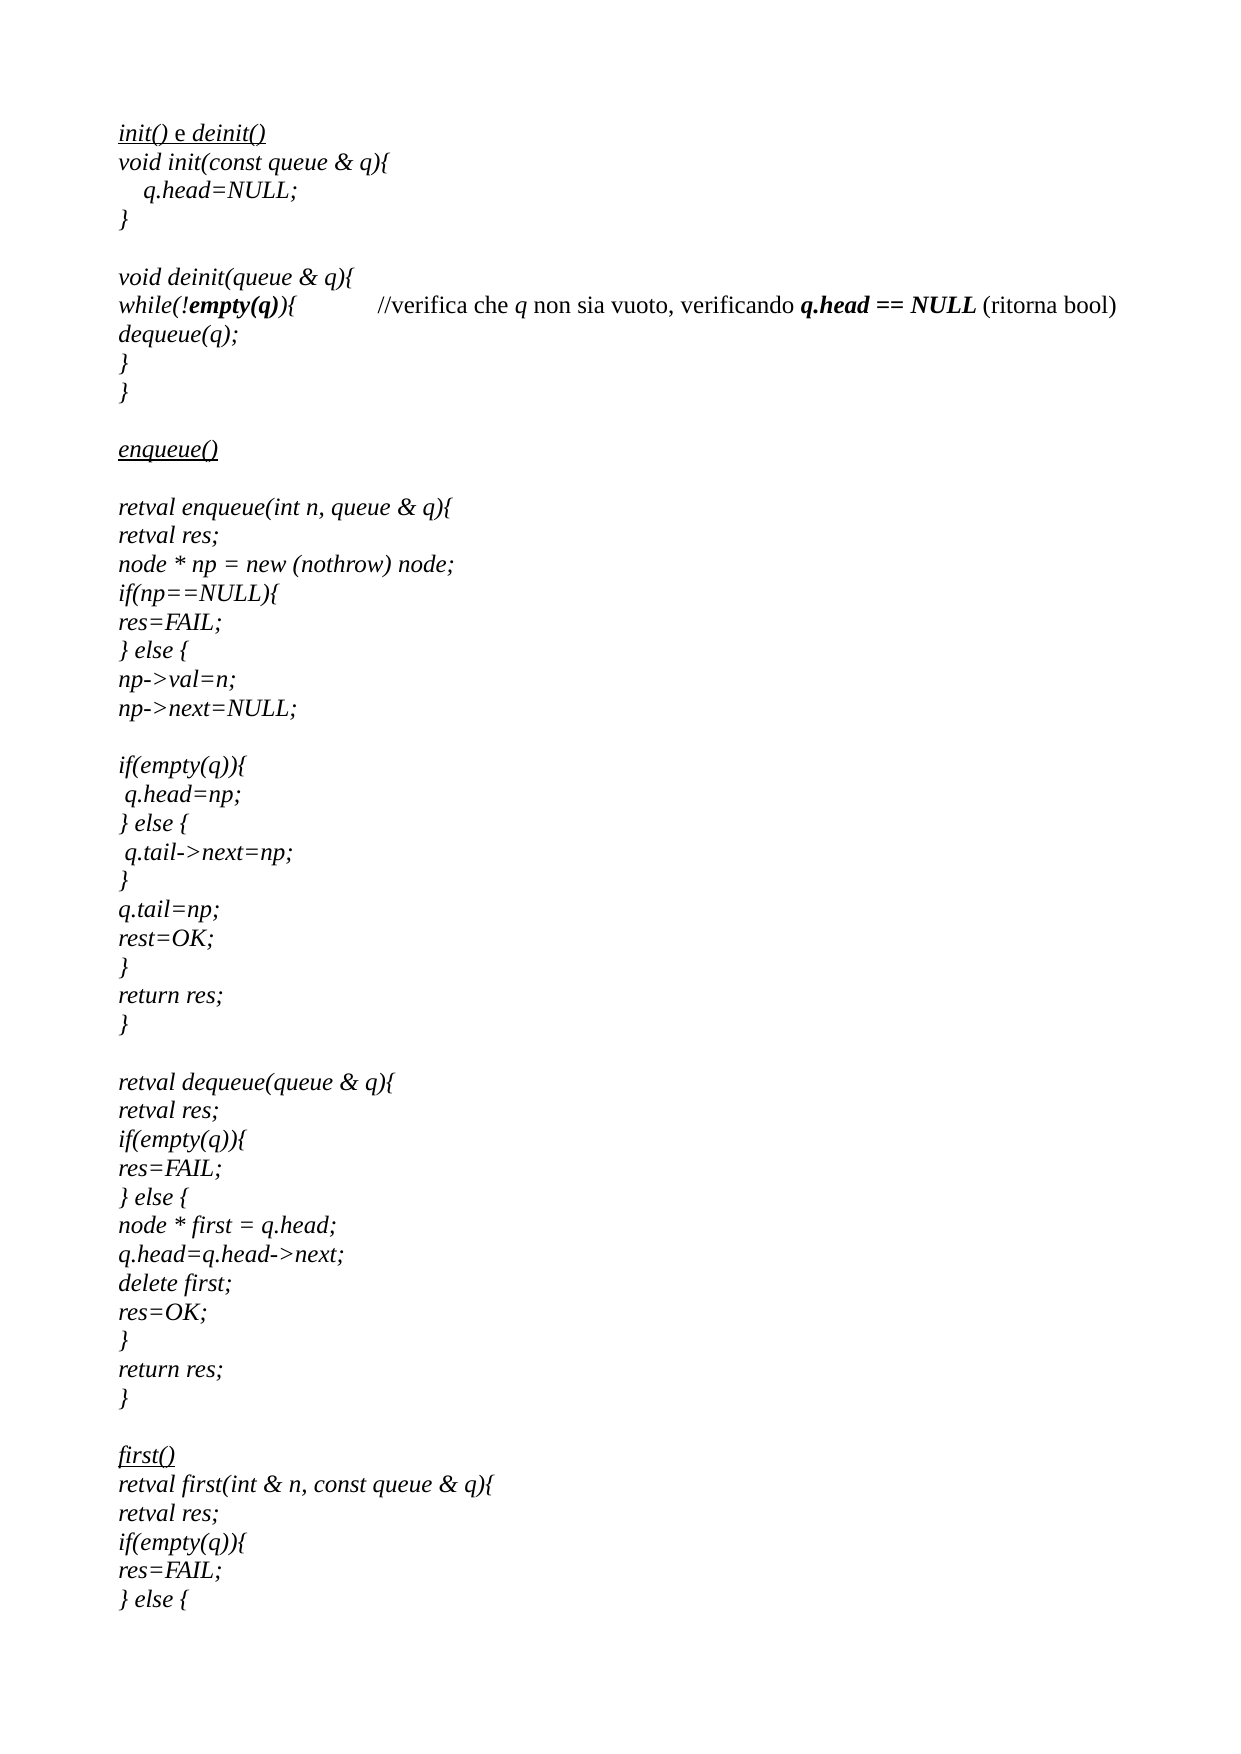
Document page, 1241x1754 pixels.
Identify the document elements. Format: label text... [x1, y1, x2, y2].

text if(np==NULL){ [118, 578, 1122, 607]
text } [118, 348, 1122, 377]
text if(empty(q)){ [118, 1527, 1122, 1556]
text } else { [118, 1584, 1122, 1613]
text init() e deinit() [118, 118, 1122, 147]
text retval dequeue(queue & q){ [118, 1067, 1122, 1096]
text retval enqueue(int n, queue & q){ [118, 492, 1122, 521]
text q.head=NULL; [118, 176, 1122, 204]
text void deinit(queue & q){ [118, 262, 1122, 291]
text res=FAIL; [118, 1153, 1122, 1182]
text } [118, 377, 1122, 406]
text retval first(int & n, const queue & q){ [118, 1469, 1122, 1498]
text void init(const queue & q){ [118, 147, 1122, 176]
text while(!empty(q)){ //verifica che q non sia vuoto, verificando q.head == NULL (ritorna bool) [118, 291, 1122, 319]
text } [118, 204, 1122, 233]
text q.head=np; [118, 779, 1122, 808]
text q.tail=np; [118, 894, 1122, 923]
text } else { [118, 636, 1122, 664]
text q.tail->next=np; [118, 837, 1122, 866]
text retval res; [118, 1096, 1122, 1124]
text return res; [118, 1354, 1122, 1383]
text node * np = new (nothrow) node; [118, 549, 1122, 578]
text q.head=q.head->next; [118, 1239, 1122, 1268]
text } else { [118, 1182, 1122, 1211]
text } else { [118, 808, 1122, 837]
text if(empty(q)){ [118, 1124, 1122, 1153]
text np->val=n; [118, 664, 1122, 693]
text retval res; [118, 1498, 1122, 1527]
text } [118, 1009, 1122, 1038]
text return res; [118, 981, 1122, 1009]
text } [118, 866, 1122, 894]
text res=OK; [118, 1297, 1122, 1326]
text node * first = q.head; [118, 1211, 1122, 1239]
text res=FAIL; [118, 1556, 1122, 1584]
text enqueue() [118, 434, 1122, 463]
text np->next=NULL; [118, 693, 1122, 722]
text first() [118, 1441, 1122, 1469]
text delete first; [118, 1268, 1122, 1297]
text if(empty(q)){ [118, 751, 1122, 779]
text } [118, 952, 1122, 981]
text dequeue(q); [118, 319, 1122, 348]
text } [118, 1383, 1122, 1412]
text rest=OK; [118, 923, 1122, 952]
text } [118, 1326, 1122, 1354]
text res=FAIL; [118, 607, 1122, 636]
text retval res; [118, 521, 1122, 549]
